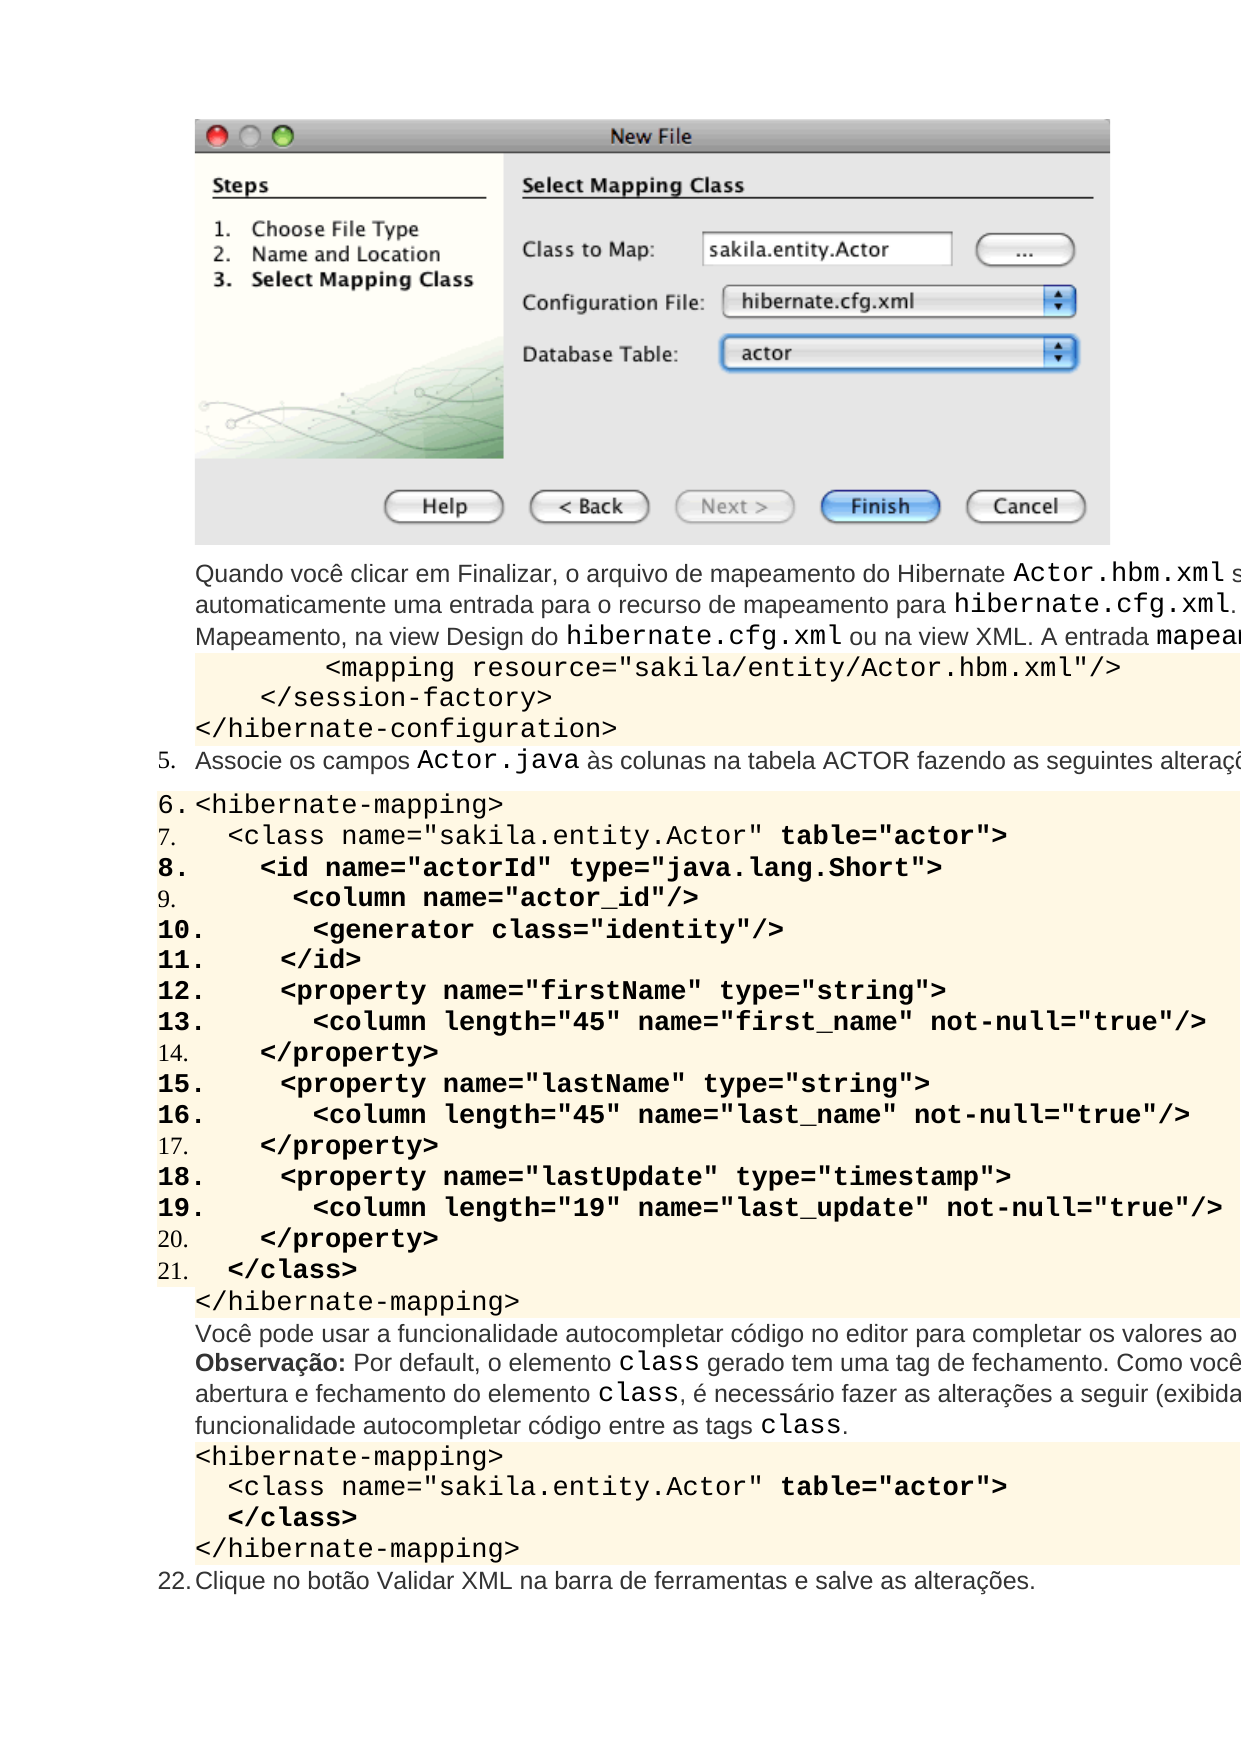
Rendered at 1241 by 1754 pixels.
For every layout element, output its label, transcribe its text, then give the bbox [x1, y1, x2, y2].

table_header Usando o Hibernate em uma Aplicação Java Swing - Tutorial do NetBeans IDE Neste tutorial, você usa o NetBeans IDE para criar e implantar uma aplicação Java Swing que exibe dados de um banco de dados. A aplicação usa o framework do Hibernate como camada de persistência para recuperar POJOs (objetos Java antigos e simples) de um banco de dados relacional. O Hibernate é o framework que fornece ferramentas para o mapeamento relacional de objeto (ORM). O tutorial demonstra o suporte para o framework do Hibernate no IDE e como usar os assistentes para criar os arquivos necessários do Hibernate. Depois de criar objetos Java e configurar a aplicação usar o Hibernate, você cria uma interface GUI para a pesquisa e exibição dos dados. Neste tutorial, você constrói uma aplicação de administração corporativa para a aplicação Web de Loja de DVDs. Este tutorial abrange como criar uma aplicação que permita a consulta do perfil de um ator com base na correspondência com o primeiro ou último nome. Se você desejar, poderá ampliar a aplicação para consultar os detalhes de um filme e adicionar/atualizar/deletar itens. Este tutorial usa o MySQL e o banco de dados Sakila, mas você pode usar qualquer servidor de banco de dados compatível com aplicações Hibernate. O banco de dados Sakila é um banco de dados de amostra que pode ser obtido por download no site MySQL. As informações para a definição do banco de dados Sakila são fornecidas nas seções a seguir. Antes de começar este tutorial, talvez você queira se familiarizar com a documentação a seguir. A documentação do Hibernate em hibernate.org. Introdução à Construção de GUIs Tutorial Estabelecendo Conexão com um Banco de Dados MySQL. Para construir esta aplicação usando o Maven, consulte Criando uma Aplicação Maven Swing usando o Hibernate. Conteúdo Criando o Banco de Dados Criando o Projeto da Aplicação Java Swing Adicionando o Suporte do Hibernate ao Projeto Criando o Arquivo de Configuração do Hibernate Modificando o Arquivo de Configuração do Hibernate Criando o Arquivo de Ajuda HibernateUtil.java Gerando Arquivos de Mapeamento Hibernate e Classes Java Criando o Arquivo de Engenharia Reversa Criando Arquivos de Mapeamento Hibernate e POJOs Usando um Banco de Dados Criando a GUI da Aplicação Criando o Form JFrame Adicionando Elementos ao Form Criando a Consulta no Editor de Consultas HQL Adicionando a Consulta ao Form Executando o Projeto Fazendo Download do Projeto da Solução Criando POJOs e Mapeando Arquivos Individualmente(Opcional) Para seguir este tutorial, são necessários os recursos e o software a seguir. Você pode fazer download de um arquivo compactado zip do projeto finalizado. Criando o Banco de Dados Este tutorial usa um banco de dados MySQL chamado sakila. O banco de dados de amostra não é incluído quando você instala o IDE, portanto você precisa criar o banco de dados primeiro para seguir este tutorial. O banco de dados Sakila é uma amostra gratuita do banco de dados MySQL, disponível no site MySQL. Para criar o banco de dados sakila, você pode fazer o download e instalar o plug-in Banco de Dados de Amostra do Sakila usando o Gerenciador de plug-ins. Depois de instalar o plug-in, você pode criar o banco de dados sakila da janela Serviços. O banco de dados sakila é adicionado à lista de bancos de dados na caixa de diálogo Criar banco de dados MySQL. Para obter mais informações sobre a configuração do IDE para trabalhar com o MySQL, consulte o tutorial Estabelecendo Conexão com um Banco de Dados MySQL. Abra o Gerenciador de plug-ins e instale o plug-in Banco de Dados de Amostra do Sakila. Depois de instalar o plug-in, inicie o servidor do banco de dados MySQL ampliando o nó Banco de dados na janela Serviços, clicando com o botão direito do mouse no nó Servidor MySQL e escolhendo Iniciar. Clique com o botão direito do mouse no nó Servidor MySQL e escolha Criar Banco de Dados. Selecione o banco de dados Sakila na lista drop-down Novo Nome de Banco de Dados, na caixa de diálogo Criar Banco de Dados MySQL. Clique em OK. Quando você clicar em OK, um nó do Salkila será exibido sob o nó Servidor MySQL. Clique com o botão direito do mouse no nó do Sakila e escolha Conectar. Quando você clicar em Conectar, um nó de conexão do banco de dados do banco de dados Sakila (jdbc:mysql://localhost:3306/sakila [nome de usuário em Default]) será apresentado no nó Bancos de Dados. Quando uma conexão for aberta, você poderá exibir os dados no banco de dados ampliando o nó de conexão. Criando o Projeto da Aplicação Java Swing Neste exercício você cria um projeto da aplicação Java Swing simples chamado DVDStoreAdmin. Selecione Arquivo > Novo Projeto (Ctrl-Shift-N). Selecione Aplicação Java na categoria Java e clique em Próximo. Insira DVDStoreAdmin para o nome do projeto e defina a sua localização. Desmarque a opção Usar Pasta Dedicada, se ela estiver selecionada. Para este tutorial, não é necessário copiar as bibliotecas do projeto em uma pasta dedicada, pois você não precisará compartilhar bibliotecas com outros usuários. Desmarque Criar Classe Principal. Clique em Finalizar. Quando você clicar em Finalizar, o IDE criará o projeto da aplicação Java. O projeto não tem uma classe principal. Você criará um form e o definirá como classe principal. Adicionando o Suporte do Hibernate ao Projeto Para adicionar suporte ao HIbernate em um projeto J2SE, é necessário adicionar a biblioteca Hibernate ao projeto. A biblioteca Hibernate está incluída no IDE e pode ser adicionada a qualquer projeto clicando com o botão direito do mouse no nó "Bibliotecas" da janela Projetos, escolhendo "Adicionar Biblioteca" e selecionando a biblioteca Hibernate na caixa de diálogo Adicionar Biblioteca. O IDE inclui assistentes para ajudá-lo a criar os arquivos Hibernate necessários em seu projeto. É possível usar os assistentes no IDE para criar um arquivo de configuração Hibernate e uma classe de ajuda do utilitário. Se você criar o arquivo de configuração Hibernate usando um assistente, o IDE adicionará automaticamente as bibliotecas Hibernate ao projeto. Criando o Arquivo de Configuração do Hibernate O arquivo de configuração Hibernate (hibernate.cfg.xml) contém informações sobre a conexão do banco de dados, os mapeamentos de recursos e outras propriedades da conexão. Ao criar um arquivo de configuração Hibernate usando um assistente, você especifica a conexão do banco de dados de uma lista de conexões de bancos de dados registradas no IDE. Durante a geração do arquivo de configuração, o IDE adiciona automaticamente os detalhes da conexão e as informações de dialeto com base na conexão de banco de dados selecionada. O IDE também adiciona automaticamente a biblioteca Hibernate ao classpath do projeto. Depois de criar o arquivo de configuração, você pode editar o arquivo usando o editor de múltipla exibição, ou editar o XML diretamente no editor XML. Clique com o botão direito do mouse no nó Pacotes de Código-fonte na janela Projetos e escolha Novo > Outro para abrir o assistente para Novo Arquivo. Selecione o Assistente Configuração do Hibernate a partir da categoria Hibernate. Clique em Próximo. Mantenha as definições default no painel Nome e Localização (se desejar criar o arquivo no diretório src). Clique em Próximo. Selecione a conexão sakila na lista drop-down Conexão do Banco de Dados. Clique em Finalizar. Quando você clicar em Finalizar, o IDE abrirá o hibernate.cfg.xml no editor de código-fonte. O IDE cria o arquivo de configuração na raiz do classpatch contextual da aplicação (na janela Arquivos, WEB-INF/classes). Na janela Projetos, o arquivo está localizado no pacote de código-fonte <pacote default>. O arquivo de configuração contém informações sobre um único banco de dados. Se planeja conectar a vários bancos de dados, você pode criar vários arquivos de configuração no projeto, um para cada servidor de banco de dados; porém, por default, a classe utilitário de ajuda usará o arquivo hibernate.cfg.xml que está na localização-raiz. Se você expandir o nó Bibliotecas na janela Projetos, observará que o IDE acrescentou os arquivos JAR do Hibernate obrigatórios e o JAR do conector MySQL. Modificando o Arquivo de Configuração do Hibernate Neste exercício, você editará as propriedades default especificadas em hibernate.cfg.xml para ativar o log de depuração para instruções SQL. Abra hibernate.cfg.xml na guia Desenho. Você pode abrir o arquivo expandindo o nó Arquivos de Configuração na janela Projetos e clicando duas vezes em hibernate.cfg.xml. Expanda o nó Propriedades da Configuração em Propriedades Opcionais. Clique em Adicionar para abrir a caixa de diálogo Adicionar Propriedade do Hibernate. Na caixa de diálogo, selecione a propriedade hibernate.show_sql e defina o valor para true. Clique em OK. Isso ativa o log de depuração das instruções SQL. Clique em Adicionar no nó Propriedades Diversas e selecione hibernate.query.factory_class na lista drop-down Nome da Propriedade. Selecione org.hibernate.hql.classic.ClassicQueryTranslatorFactory como o Valor da Propriedade. Clique em OK. Observação para o NetBeans IDE 6.9. Você deve digitar org.hibernate.hql.classic.ClassicQueryTranslatorFactory como o Valor da Propriedade. No NetBeans IDE 6.9, o Valor da Propriedade na lista drop-down para a classe de fábrica está incorreto. Se clicar na guia XML no editor, você pode ver o arquivo na view XML. O arquivo deve ter uma aparência semelhante a esta: <hibernate-configuration> <session-factory name="session1"> <property name="hibernate.dialect">org.hibernate.dialect.MySQLDialect</property> <property name="hibernate.connection.driver_class">com.mysql.jdbc.Driver</property> <property name="hibernate.connection.url">jdbc:mysql://localhost:3306/sakila</property> <property name="hibernate.connection.username">root</property> <property name="hibernate.connection.password">######</property> <property name="hibernate.show_sql">true</property> <property name="hibernate.query.factory_class">org.hibernate.hql.classic.ClassicQueryTranslatorFactory</property> </session-factory> </hibernate-configuration> Salve as alterações feitas no arquivo. Após você criar o form e defini-lo como a classe principal você poderá ver a consulta SQL impressa na janela de Saída do IDE quando você executar o projeto. Criando o Arquivo de Ajuda HibernateUtil.java Para usar o Hibernate, é necessário criar uma classe de ajuda que lide com a inicialização e que acesse o SessionFactory do Hibernate para obter um objeto de Sessão. A classe chama o método configure() do Hibernate, carrega o arquivo de configuraçãohibernate.cfg.xml e, em seguida, constrói o SessionFactory para obter o objeto de Sessão. Nesta seção, você usa o assistente para Novo Arquivo a fim de criar a classe helper HibernateUtil.java. Clique com o botão direito do mouse no nó dos Pacote de Códigos-fonte e selecione Novo > Outro para abrir o assistente para Novo Arquivo. Selecione Hibernate na lista Categorias e HibernateUtil.java na lista Tipos de Arquivo. Clique em Próximo. Insira HibernateUtil como nome da classe e sakila.util como nome do pacote. Clique em Finalizar. Quando você clicar em Finalizar, o HibernateUtil.java será aberto no editor. Você pode fechar o arquivo porque não precisa editá-lo. Gerando Arquivos de Mapeamento Hibernate e Classes Java Neste tutorial você usa um POJO (objeto Java antigo e simples), o Actor.java, para representar os dados na tabela ACTOR do banco de dados. A classe especifica os campos para as colunas nas tabelas e usa setters e getters simples para recuperar e gravar dados. Para mapear o Actor.java para a tabela ACTOR, você pode usar um arquivo de mapeamento do Hibernate ou usar anotações na classe. Você pode usar o assistente Engenharia Reversa e os Arquivos de Mapeamento do Hibernate e POJOs obtidos de um assistente de banco de dados para criar múltiplos POJOs e arquivos de mapeamento com base nas tabelas selecionadas do banco de dados. Como alternativa, você pode usar assistentes no IDE para ajudar a criar POJOs individuais e arquivos de mapeamento a partir do rascunho. Observações. Ao criar arquivos para múltiplas tabelas, você provavelmente desejará usar os assistentes. Neste tutorial, você só precisa criar um POJO e um arquivo de mapeamento, portanto, é muito mais fácil criar os arquivos individualmente. Você pode consultar as etapas para a criação dos POJOs e arquivos de mapeamento individualmente no final deste tutorial. Criando o Arquivo de Engenharia Reversa O arquivo de engenharia reversa (hibernate.reveng.xml) é um arquivo XML que pode ser usado para modificar as definições default usadas ao gerar arquivos Hibernate a partir dos metadados do banco de dados especificado em hibernate.cfg.xml. O assistente gera o arquivo com as definições default básicas. Você pode modificar o arquivo para especificar explicitamente o esquema do banco de dados que será utilizado, para filtrar as tabelas que não serão usadas e para especificar como os tipos JDBC são mapeados para tipos Hibernate. Clique com o botão direito do mouse no nó dos Pacote de Códigos-fonte e selecione Novo > Outro para abrir o assistente para Novo Arquivo. Selecione Hibernate na lista Categorias e o assistente Engenharia Reversa do Hibernate a partir da lista Tipos de Arquivos. Clique em Próximo. Digite hibernate.reveng como o nome do arquivo. Mantenha o default src como a Localização. Clique em Próximo. Selecione actor no painel Tabelas Disponíveis e clique em Adicionar. Clique em Finalizar. O assistente gera um arquivo de engenharia reversa hibernate.reveng.xml. Você pode fechar o arquivo de engenharia reversa porque não precisará editar o arquivo. Criando Arquivos de Mapeamento Hibernate e POJOs de um Banco de Dados Os Arquivos de Mapeamento do Hibernate e os POJOs obtidos de um Assistente de Banco de Dados geram arquivos com base em tabelas em um banco de dados. Quando você usa o assistente, o IDE gera POJOs e os arquivos de mapeamento com base nas tabelas do banco de dados especificadas em hibernate.reveng.xml e, a seguir, adiciona as entradas do mapeamento no hibernate.cfg.xml. Quando usa o assistente, você pode escolher os arquivos que deseja que o IDE gere (somente os POJOs, por exemplo) e selecionar as opções de geração de código (gerar código que use anotações EJB 3, por exemplo). Clique com o botão direito do mouse no nó Pacotes de Código-fonte na janela Projetos e escolha Novo > Outro para abrir o assistente para Novo Arquivo. Selecione Arquivos de Mapeamento do Hibernate e POJOs provenientes de um Banco de Dados na categoria Hibernate. Clique em Próximo. Selecione hibernate.cfg.xml na lista drop-down Arquivo de Configuração Hibernate, caso não esteja selecionado. Selecione hibernate.reveng.xml na lista drop-down Arquivo de Engenharia Reversa Hibernate, caso não esteja selecionado. Certifique-se de que as opções Código do Domínio e Mapeamentos XML do Hibernate estejam selecionadas. Insira sakila.entity para o nome do Pacote. Clique em Finalizar. Quando você clica em Finalizar, o IDE gera o POJO Actor.java com todos os campos necessários, gerando também um arquivo de mapeamento Hibernate e adicionando a entrada de mapeamento ao hibernate.cfg.xml. Agora que você tem o POJO e os arquivos necessários relacionados ao Hibernate, poderá criar um front-end simples de GUI Java para a aplicação. Você também poderá criar e adicionar uma consulta HQL que pesquise o banco de dados para recuperar os dados. Nesse processo, também usamos o editor HQL para construir e testar a consulta. Criando a GUI da Aplicação Neste exercício, você criará um form JFrame simples com alguns campos para a entrada e exibição de dados. Você também adicionará um botão que irá disparar uma consulta do banco de dados para recuperar os dados. Se você não estiver familiarizado com o uso do GUI Builder para criar forms, talvez queira examinar o tutorial Introdução à Construção de GUIs. Criando o Form JFrame Clique com o botão direito do mouse no nó do projeto na janela Projetos e escolha Novo > Outro para abrir o assistente para Novo Arquivo. Selecione Form JFrame na categoria Forms de GUI Swing. Clique em Próximo. Digite DVDStoreAdmin como Nome da Classe e insira sakila.ui como Pacote. Clique em Finalizar. Quando você clicar em Finalizar, o IDE criará a classe e abrirá o form JFrame na view Design do editor. Adicionando Elementos ao Form Agora você precisa adicionar os elementos de UI ao form. Quando o form estiver aberto na view Design do editor, a Paleta será exibida no lado esquerdo do IDE. Para adicionar um elemento ao form, arraste o elemento da Paleta para a área do form. Depois de adicionar um elemento ao form, será necessário modificar o valor default da propriedade Nome da variável desse elemento. Arraste um elemento Label da Paleta e altere o texto para ActorProfile. Arraste um elemento Label da Paleta e altere o texto para First Name. Arraste um elemento Campo de Texto perto do label Nome e delete o texto default. Arraste um elemento Label da Paleta e altere o texto para Sobrenome. Arraste um elemento Campo de texto para perto do label Sobrenome e delete o texto default. Arraste um elemento de Botão da Paleta e altere o texto para Consulta. Arraste um elemento Tabela da Paleta para dentro do form. Modifique os valores do Nome da Variável dos seguintes elementos da UI de acordo com os valores na tabela a seguir. Você pode modificar o valor do Nome da Variável de um elemento clicando com o botão direito do mouse no elemento na view Design e, em seguida, escolhendo Alterar Nome da Variável. De modo alternativo, você pode alterar o Nome da Variável diretamente na janela Inspetor. Você não precisa designar os valores do Nome da Variável aos elementos do Label. Salve as alterações. Na view Design, seu form deve parecer com a imagem a seguir. Agora que você tem um form, precisa criar o código para designar eventos aos elementos do form. No próximo exercício, você construirá consultas com base na Linguagem de Consulta Hibernate para recuperar dados. Depois de construir as consultas, você adicionará métodos ao form para chamar a consulta apropriada quando o botão Consulta for pressionado. Criando a consulta no Editor de Consultas HQL No IDE, você pode construir e testar consultas com base no Idioma de consulta do Hibernate (HQL) usando o Editor de Consultas HQL. À medida que você insere a consulta, o editor mostra a consulta SQL equivalente (traduzida). Quando você clicar no botão "Executar Consulta HQL" na barra de ferramentas, o IDE executará a consulta e mostrará os resultados na parte inferior do editor. Neste exercício, o Editor HQL é utilizado para construir consultas HQL simples que recuperam uma lista de detalhes de atores com base na correspondência do nome ou sobrenome. Antes de adicionar a consulta à classe, você utilizará o Editor de Consulta HQL para testar se a conexão está funcionando corretamente e se a consulta produz os resultados desejados. Antes de executar a pesquisa, é preciso compilar a aplicação. Clique com o botão direito do mouse no nó do projeto e escolha Construir. Amplie o nó de pacote de código-fonte <pacote default> na janela Projetos. Clique com o botão direito do mouse em hibernate.cfg.xml e escolha Executar Consulta HQL para abrir o Editor HQL. Teste a conexão inserindo from Actor no Editor de Consultas HQL. Clique no botão Executar Consulta HQL ( ) na barra de ferramentas. Quando você clicar em Executar Consulta HQL, deverá visualizar os resultados da consulta no painel inferior do Editor de Consultas HQL. Digite a consulta a seguir no Editor de Consultas HQL e clique em Executar consulta HQL para verificar os resultados da consulta quando a string de pesquisa for "PE". from Actor a where a.firstName like 'PE%' A consulta retorna uma lista de detalhes de atores para aos atores cujos nomes começam com "PE". Ao clicar no botão SQL acima dos resultados, você deverá ver a seguinte consulta SQL equivalente. select actor0_.actor_id as col_0_0_ from sakila.actor actor0_ where (actor0_.first_name like 'PE%' ) Abra uma nova guia do Editor de Consulta HQL e insira a consulta a seguir no painel do editor. Clique em Executar Consulta HQL. from Actor a where a.lastName like 'MO%' A consulta retorna uma lista de detalhes de atores para os atores cujos sobrenomes começam com "MO". Testar as consultas mostra que as elas retornam os resultados desejados. A próxima etapa é implementar as consultas na aplicação de modo que a consulta apropriada seja chamada clicando-se no botão Consulta no form. Adicionando a Consulta ao Form Agora você precisa modificar o DVDStoreAdmin.java para adicionar as strings de consulta e criar os métodos para construir e chamar uma consulta que incorpore as variáveis de entrada. Você também precisa modificar o handler de eventos do botão para chamar a consulta correta e adicionar um método para exibir os resultados da consulta na tabela. Abra DVDStoreAdmin.java e clique na guia Código-fonte. Adicione as seguintes strings de consulta (em negrito) à classe. public DVDStoreAdmin() { initComponents(); } private static String QUERY_BASED_ON_FIRST_NAME="from Actor a where a.firstName like '"; private static String QUERY_BASED_ON_LAST_NAME="from Actor a where a.lastName like '"; É possível copiar as consultas das guias do Editor de Consulta HQL para o campo e, em seguida, modificar o código. Adicione os métodos a seguir para criar a consulta com base na string de entrada do usuário. private void runQueryBasedOnFirstName() { executeHQLQuery(QUERY_BASED_ON_FIRST_NAME + firstNameTextField.getText() + "%'"); } private void runQueryBasedOnLastName() { executeHQLQuery(QUERY_BASED_ON_LAST_NAME + lastNameTextField.getText() + "%'"); } Esses métodos chamam o método executeHQLQuery() e cria a consulta combinando a string de consulta com o usuário que inseriu a string de pesquisa. Adicione o método executeHQLQuery(). private void executeHQLQuery(String hql) { try { Session session = HibernateUtil.getSessionFactory().openSession(); session.beginTransaction(); Query q = session.createQuery(hql); List resultList = q.list(); displayResult(resultList); session.getTransaction().commit(); } catch (HibernateException he) { he.printStackTrace(); } } O método executeHQLQuery() chama o Hibernate para executar a consulta selecionada. Esse método usa a classe de utilitário HibernateUtil.java para obter a Sessão Hibernate. Clique com o botão direito do mouse no Editor e escolha Corrigir Importações (ctrl-shift-i; ⌘-shift-i em mac) para gerar instruções de importação para as bibliotecas de Hibernação (org.hibernate.query, org.hibernate.session) e java.util.list. Salve as alterações. Crie um handler de eventos do botão Consulta alternando para a view Design e clicando duas vezes no botão Consulta. O IDE cria o método queryButtonActionPerformed e exibe o método na view Código-fonte. Modifique o método queryButtonActionPerformed na view Código-fonte adicionando o código a seguir de modo que uma consulta seja executada quando o usuário clicar no botão. private void queryButtonActionPerformed(java.awt.event.ActionEvent evt) { if(!firstNameTextField.getText().trim().equals("")) { runQueryBasedOnFirstName(); } else if(!lastNameTextField.getText().trim().equals("")) { runQueryBasedOnLastName(); } } Adicione o método a seguir para exibir os resultados na JTable. private void displayResult(List resultList) { Vector<String> tableHeaders = new Vector<String>(); Vector tableData = new Vector(); tableHeaders.add("ActorId"); tableHeaders.add("FirstName"); tableHeaders.add("LastName"); tableHeaders.add("LastUpdated"); for(Object o : resultList) { Actor actor = (Actor)o; Vector<Object> oneRow = new Vector<Object>(); oneRow.add(actor.getActorId()); oneRow.add(actor.getFirstName()); oneRow.add(actor.getLastName()); oneRow.add(actor.getLastUpdate()); tableData.add(oneRow); } resultTable.setModel(new DefaultTableModel(tableData, tableHeaders)); } Clique com o botão direito do mouse no Editor e escolha Corrigir Importações (ctrl-shift-i; ⌘-shift-i em mac) para gerar uma instrução de importação para java.util.vector. Salve as alterações. Depois de salvar o form, você pode executar o projeto. Executando o Projeto Agora que a codificação foi finalizada, é possível iniciar a aplicação. Antes de executar o projeto, é preciso especificar a Classe Principal da aplicação na caixa de diálogo propriedades do projeto. Se nenhuma Classe Principal tiver sido especificada, será solicitado que você execute a aplicação. Clique com o botão direito do mouse no nó do projeto na janela Projetos e escolha Propriedades. Selecione a categoria Executar, na caixa de diálogo Propriedades do Projeto. Insira sakila.ui.DVDStoreAdmin como a Classe Principal. Clique em OK. De modo alternativo, você pode clicar no botão Procurar e escolher a classe principal na caixa de diálogo. Clique em Executar Projeto principal na barra de ferramentas principal para iniciar a aplicação. Insira uma string de pesquisa no campo de texto Nome ou Sobrenome e clique em Consulta para pesquisar um ator e exibir os detalhes. Se você observar a janela Saída do IDE, poderá visualizar a consulta SQL que recuperou os resultados exibidos. Fazendo Download do Projeto da Solução Você pode fazer o download da solução para este projeto como um projeto das seguintes formas. Faça download de um arquivo compactado zip do projeto finalizado. Faça o check-out do código-fonte do projeto das Amostras do NetBeans ao executar as etapas a seguir: Escolha Equipe > Subversion > Efetuar check-out no menu principal. Na caixa de diálogo Efetuar Check-out, insira o Repositório URL a seguir: https://svn.netbeans.org/svn/samples~samples-source-code Clique em Próximo. Clique em Procurar para abrir a caixa de diálogo Procurar nas Pastas do Repositório: Expanda o nó-raiz e selecione samples/java/DVDStoreAdmin-Ant. Clique em OK. Especifique a Pasta Local para o códigos-fonte (a pasta local precisa estar vazia). Clique em Finalizar. Quando você clica em Finalizar, o IDE inicializa a pasta local como um repositório Subversion e verifica os códigos-fonte do projeto. Clique em Abrir Projeto na caixa de diálogo exibida quando o check-out for concluído. Observação. É necessário um cliente Subversion para verificar os códigos-fonte. Para saber mais sobre a instalação do Subversion, consulte a seção Configurando o Subversion no Guia do Subversion no NetBeans IDE. Criando POJOs e Arquivos de Mapeamento Individualmente Como um POJO é uma classe Java simples, você pode usar o assistente Nova Classe Java para criar a classe e, em seguida, editar a classe no editor de código-fonte para adicionar os campos, getters e setters necessários. Depois de criar o POJO, use um assistente para criar um arquivo de mapeamento do Hibernate para associar a classe à tabela e adicionar informações de mapeamento ao hibernate.cfg.xml. Quando você cria um arquivo de mapeamento a partir do rascunho, é necessário mapear os campos às colunas no editor XML. Observação. Esse exercício é opcional e descreve como criar o arquivo de mapeamento e POJO que você criou com o assistente Hibernar Arquivos de Mapeamento e POJOs do Banco de Dados. Clique com o botão direito do mouse no nó Pacotes de Códigos-fonte na janela Projetos e escolha Novo > Classe Java para abrir o assistente Nova Classe Java. No assistente, insira Ator para o nome da classe e sakila.entity para o pacote. Clique em Finalizar. Faça as seguintes alterações (exibidas em negrito) nas classes para implementar a interface serializável e adicionar campos nas colunas da tabela. public class Actor implements Serializable { private Short actorId; private String firstName; private String lastName; private Date lastUpdate; } Clique com o botão direito do mouse no Editor e escolha Inserir Código (Alt-Insert; Ctrl-I em Mac) e selecione getter e setter no menu pop-up para gerar getters e setters para os campos. Na caixa de diálogo Gerar Getters e Setters, selecione todos os campos e clique em Gerar. Na caixa de diálogo Gerar Getters e Setters, você pode usar a seta para cima no teclado para mover o item selecionado para o nó Ator e pressionar a barra de espaços para selecionar todos os campos em Ator. Corrija as importações e salve as alterações. Depois de criar o POJO para a tabela, você desejará criar um arquivo de mapeamento do Hibernate para Actor.java. Clique com o botão direito do mouse no nó de pacotes de código-fonte sakila.entity, na janela Projetos, e escolha Novo > Outro para abrir o assistente Novo Arquivo. Selecione o Arquivo de Mapeamento do Hibernate na categoria Hibernate. Clique em Próximo. Insira Actor.hbm como Nome do Arquivo e verifique se a Pasta é src/sakila/entity. Clique em Próximo. Insira sakila.entity.Actor para Classe a Mapear e selecione actor na lista drop-down Tabela do Banco de Dados. Clique em Finalizar. Quando você clicar em Finalizar, o arquivo de mapeamento do Hibernate Actor.hbm.xml será aberto no editor de código-fonte. O IDE também adiciona automaticamente uma entrada para o recurso de mapeamento para hibernate.cfg.xml. Você pode exibir os detalhes da entrada ampliando o nó Mapeamento, na view Design do hibernate.cfg.xml ou na view XML. A entrada mapeamento na view XML será semelhante a: <mapping resource="sakila/entity/Actor.hbm.xml"/> </session-factory> </hibernate-configuration> Associe os campos Actor.java às colunas na tabela ACTOR fazendo as seguintes alterações (em negrito) no Actor.hbm.xml. <hibernate-mapping> <class name="sakila.entity.Actor" table="actor"> <id name="actorId" type="java.lang.Short"> <column name="actor_id"/> <generator class="identity"/> </id> <property name="firstName" type="string"> <column length="45" name="first_name" not-null="true"/> </property> <property name="lastName" type="string"> <column length="45" name="last_name" not-null="true"/> </property> <property name="lastUpdate" type="timestamp"> <column length="19" name="last_update" not-null="true"/> </property> </class> </hibernate-mapping> Você pode usar a funcionalidade autocompletar código no editor para completar os valores ao modificar o arquivo de mapeamento. Observação: Por default, o elemento class gerado tem uma tag de fechamento. Como você precisa adicionar elementos de propriedade entre as tags de abertura e fechamento do elemento class, é necessário fazer as alterações a seguir (exibidas em negrito). Depois de fazer as alterações, você poderá usar a funcionalidade autocompletar código entre as tags class. <hibernate-mapping> <class name="sakila.entity.Actor" table="actor"> </class> </hibernate-mapping> Clique no botão Validar XML na barra de ferramentas e salve as alterações. A criação de POJOs individuais e arquivos de mapeamento do Hibernate pode ser um modo conveniente de personalizar ainda mais sua aplicação. Enviar Feedback neste Tutorial Consulte Também Para obter informações adicionais sobre a criação de aplicações GUI do Swing, consulte os tutoriais a seguir. Projetando uma GUI Swing no NetBeans IDE Construindo um Aplicação do Banco de Dados da Área de Trabalho Java Introdução à Construção de GUIs Trilha de Aprendizado das Aplicações Java GUI [118, 118, 1240, 1611]
